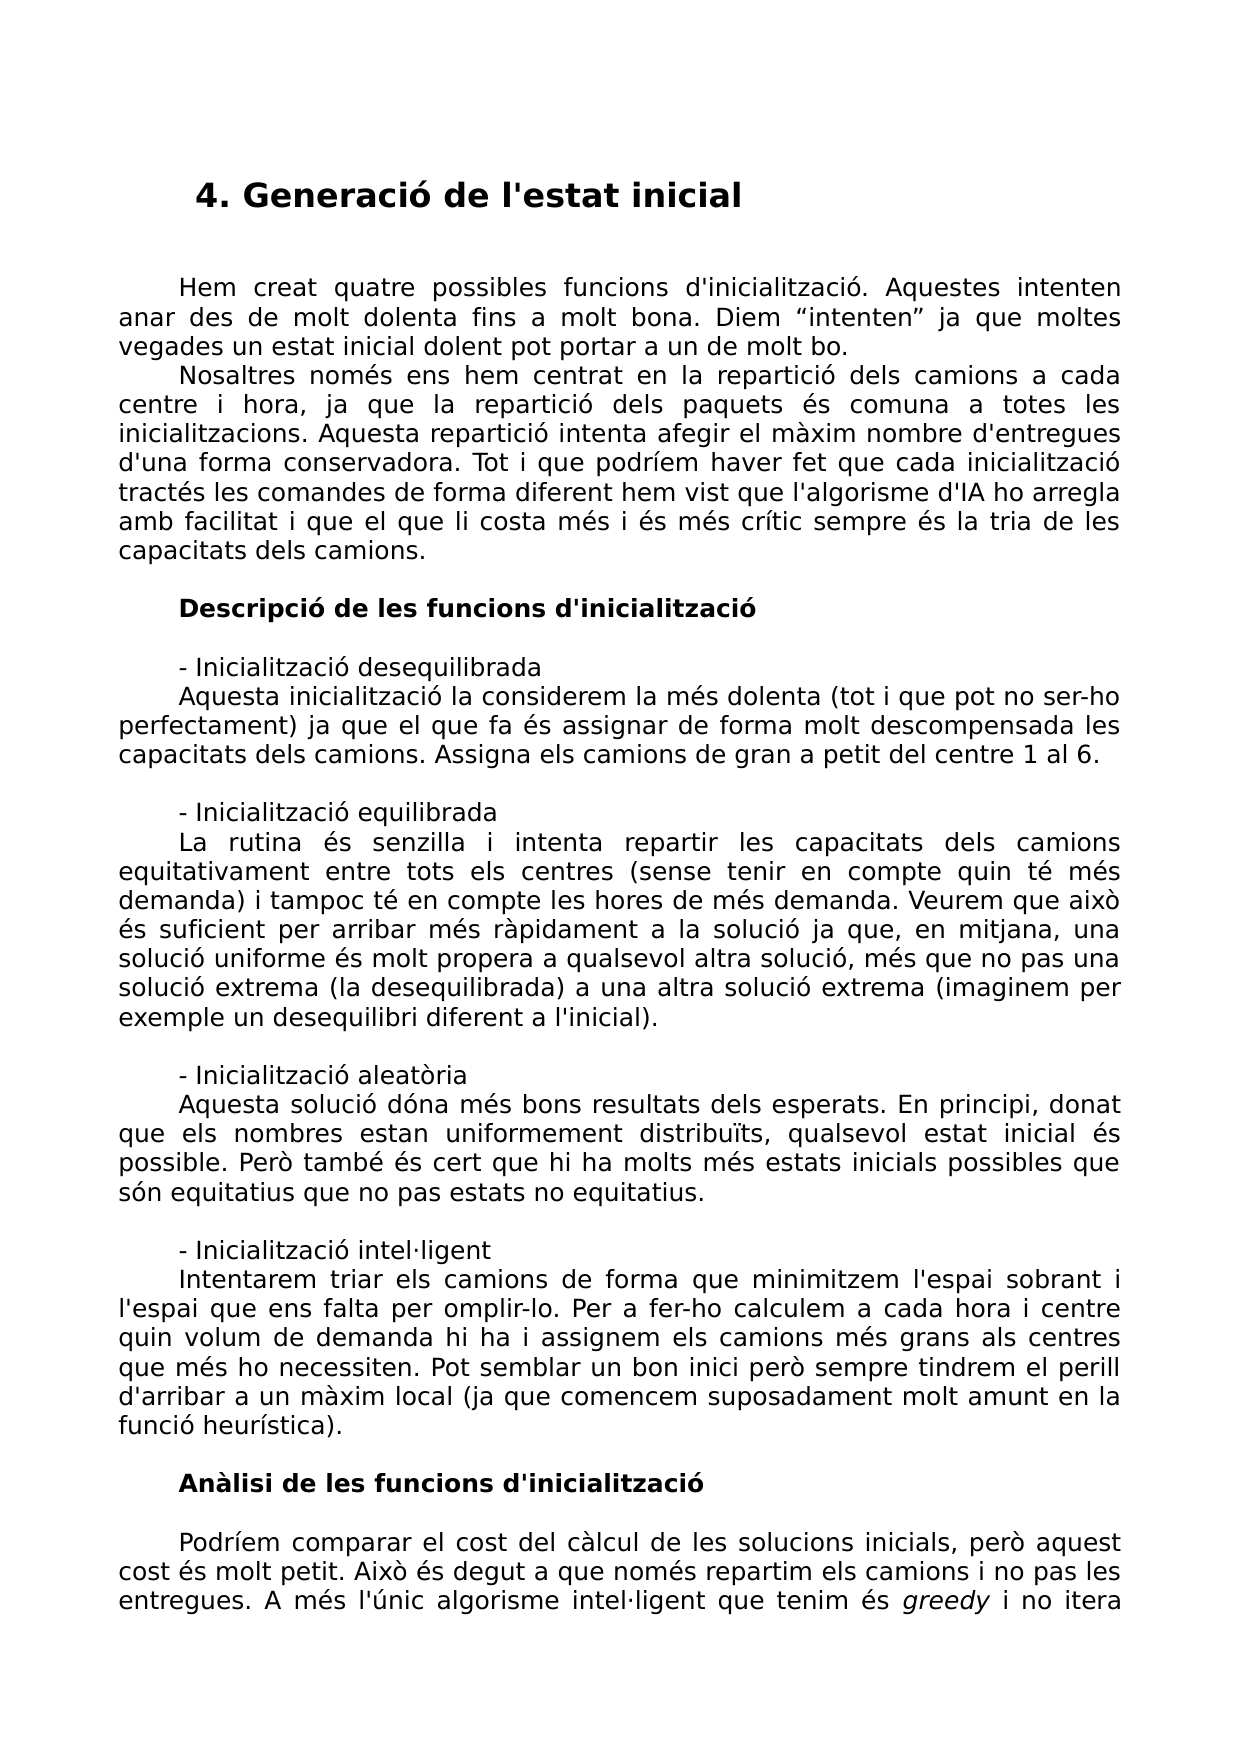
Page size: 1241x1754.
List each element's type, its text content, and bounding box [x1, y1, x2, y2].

text Podríem comparar el cost del càlcul de les solucions inicials, però aquest cost és molt petit. Això és degut a que només repartim els camions i no pas les entregues. A més l'únic algorisme intel·ligent que tenim és greedy i no itera [118, 1528, 1122, 1615]
text Descripció de les funcions d'inicialització [118, 594, 1122, 624]
text 4. Generació de l'estat inicial [118, 176, 1122, 215]
text - Inicialització equilibrada [118, 799, 1122, 828]
text - Inicialització aleatòria [118, 1061, 1122, 1090]
text - Inicialització intel·ligent [118, 1236, 1122, 1265]
text Intentarem triar els camions de forma que minimitzem l'espai sobrant i l'espai que ens falta per omplir-lo. Per a fer-ho calculem a cada hora i centre quin volum de demanda hi ha i assignem els camions més grans als centres que més ho necessiten. Pot semblar un bon inici però sempre tindrem el perill d'arribar a un màxim local (ja que comencem suposadament molt amunt en la funció heurística). [118, 1265, 1122, 1440]
text Anàlisi de les funcions d'inicialització [118, 1469, 1122, 1499]
text Aquesta inicialització la considerem la més dolenta (tot i que pot no ser-ho perfectament) ja que el que fa és assignar de forma molt descompensada les capacitats dels camions. Assigna els camions de gran a petit del centre 1 al 6. [118, 682, 1122, 769]
text - Inicialització desequilibrada [118, 653, 1122, 682]
text Hem creat quatre possibles funcions d'inicialització. Aquestes intenten anar des de molt dolenta fins a molt bona. Diem “intenten” ja que moltes vegades un estat inicial dolent pot portar a un de molt bo. [118, 274, 1122, 361]
text Aquesta solució dóna més bons resultats dels esperats. En principi, donat que els nombres estan uniformement distribuïts, qualsevol estat inicial és possible. Però també és cert que hi ha molts més estats inicials possibles que són equitatius que no pas estats no equitatius. [118, 1090, 1122, 1207]
text Nosaltres només ens hem centrat en la repartició dels camions a cada centre i hora, ja que la repartició dels paquets és comuna a totes les inicialitzacions. Aquesta repartició intenta afegir el màxim nombre d'entregues d'una forma conservadora. Tot i que podríem haver fet que cada inicialització tractés les comandes de forma diferent hem vist que l'algorisme d'IA ho arregla amb facilitat i que el que li costa més i és més crític sempre és la tria de les capacitats dels camions. [118, 361, 1122, 565]
text La rutina és senzilla i intenta repartir les capacitats dels camions equitativament entre tots els centres (sense tenir en compte quin té més demanda) i tampoc té en compte les hores de més demanda. Veurem que això és suficient per arribar més ràpidament a la solució ja que, en mitjana, una solució uniforme és molt propera a qualsevol altra solució, més que no pas una solució extrema (la desequilibrada) a una altra solució extrema (imaginem per exemple un desequilibri diferent a l'inicial). [118, 828, 1122, 1032]
